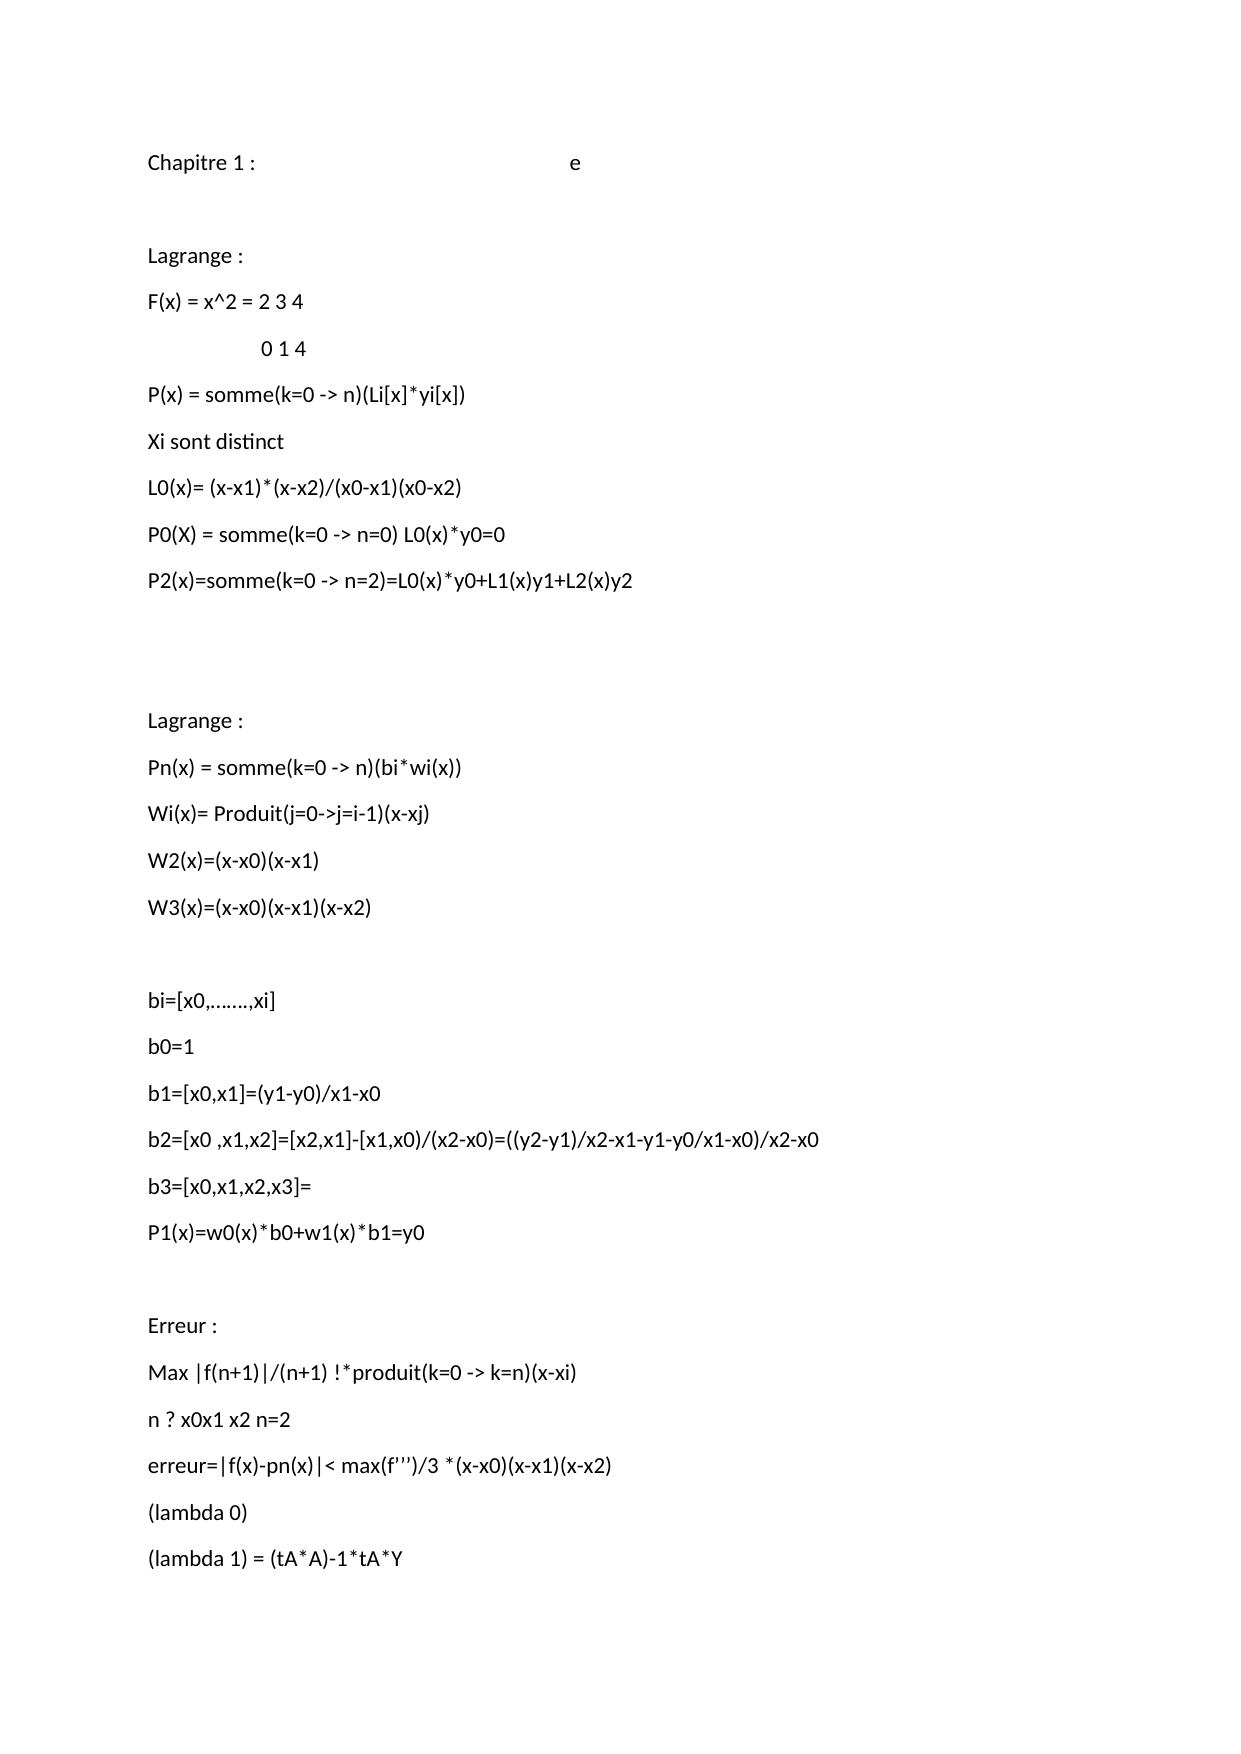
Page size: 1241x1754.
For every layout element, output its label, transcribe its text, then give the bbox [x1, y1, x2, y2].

text b1=[x0,x1]=(y1-y0)/x1-x0 [148, 1079, 1093, 1107]
text (lambda 1) = (tA*A)-1*tA*Y [148, 1544, 1093, 1572]
text b0=1 [148, 1032, 1093, 1060]
text 0 1 4 [148, 334, 1093, 362]
text P2(x)=somme(k=0 -> n=2)=L0(x)*y0+L1(x)y1+L2(x)y2 [148, 567, 1093, 595]
text Lagrange : [148, 706, 1093, 734]
text Chapitre 1 : e [148, 148, 1093, 176]
text P(x) = somme(k=0 -> n)(Li[x]*yi[x]) [148, 380, 1093, 408]
text Max |f(n+1)|/(n+1) !*produit(k=0 -> k=n)(x-xi) [148, 1358, 1093, 1386]
text F(x) = x^2 = 2 3 4 [148, 287, 1093, 315]
text W3(x)=(x-x0)(x-x1)(x-x2) [148, 893, 1093, 921]
text b3=[x0,x1,x2,x3]= [148, 1172, 1093, 1200]
text P1(x)=w0(x)*b0+w1(x)*b1=y0 [148, 1218, 1093, 1247]
text b2=[x0 ,x1,x2]=[x2,x1]-[x1,x0)/(x2-x0)=((y2-y1)/x2-x1-y1-y0/x1-x0)/x2-x0 [148, 1125, 1093, 1153]
text Wi(x)= Produit(j=0->j=i-1)(x-xj) [148, 799, 1093, 827]
text L0(x)= (x-x1)*(x-x2)/(x0-x1)(x0-x2) [148, 473, 1093, 502]
text Pn(x) = somme(k=0 -> n)(bi*wi(x)) [148, 753, 1093, 781]
text P0(X) = somme(k=0 -> n=0) L0(x)*y0=0 [148, 520, 1093, 548]
text n ? x0x1 x2 n=2 [148, 1405, 1093, 1433]
text Erreur : [148, 1312, 1093, 1340]
text erreur=|f(x)-pn(x)|< max(f’’’)/3 *(x-x0)(x-x1)(x-x2) [148, 1451, 1093, 1479]
text Xi sont distinct [148, 427, 1093, 455]
text (lambda 0) [148, 1498, 1093, 1526]
text Lagrange : [148, 241, 1093, 269]
text bi=[x0,…….,xi] [148, 986, 1093, 1014]
text W2(x)=(x-x0)(x-x1) [148, 846, 1093, 874]
